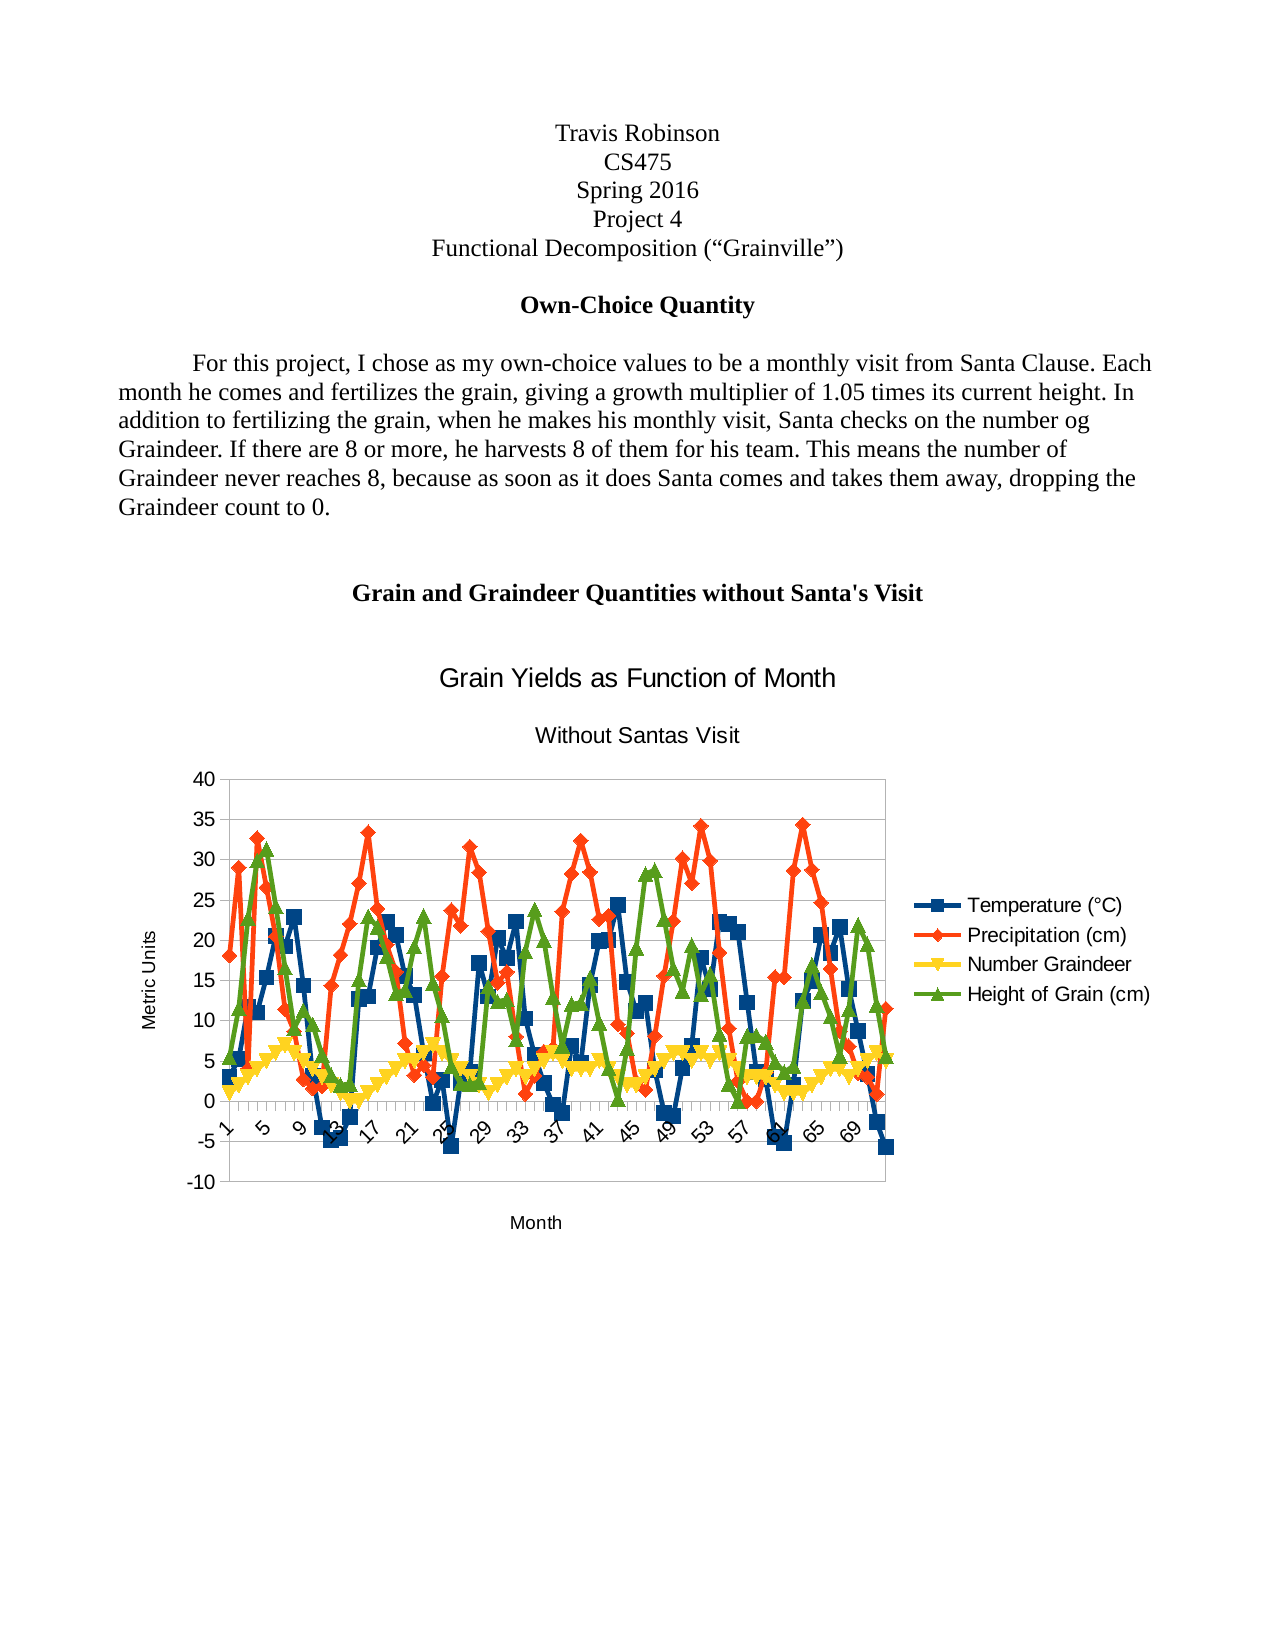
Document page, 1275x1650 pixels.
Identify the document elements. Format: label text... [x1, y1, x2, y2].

text CS475 [118, 147, 1157, 176]
text For this project, I chose as my own-choice values to be a monthly visit from Santa Clause. Each month he comes and fertilizes the grain, giving a growth multiplier of 1.05 times its current height. In addition to fertilizing the grain, when he makes his monthly visit, Santa checks on the number og Graindeer. If there are 8 or more, he harvests 8 of them for his team. This means the number of Graindeer never reaches 8, because as soon as it does Santa comes and takes them away, dropping the Graindeer count to 0. [118, 348, 1157, 521]
text Functional Decomposition (“Grainville”) [118, 233, 1157, 262]
text Project 4 [118, 204, 1157, 233]
text Travis Robinson [118, 118, 1157, 147]
text Spring 2016 [118, 176, 1157, 204]
text Own-Choice Quantity [118, 291, 1157, 319]
text Grain and Graindeer Quantities without Santa's Visit [118, 578, 1157, 607]
